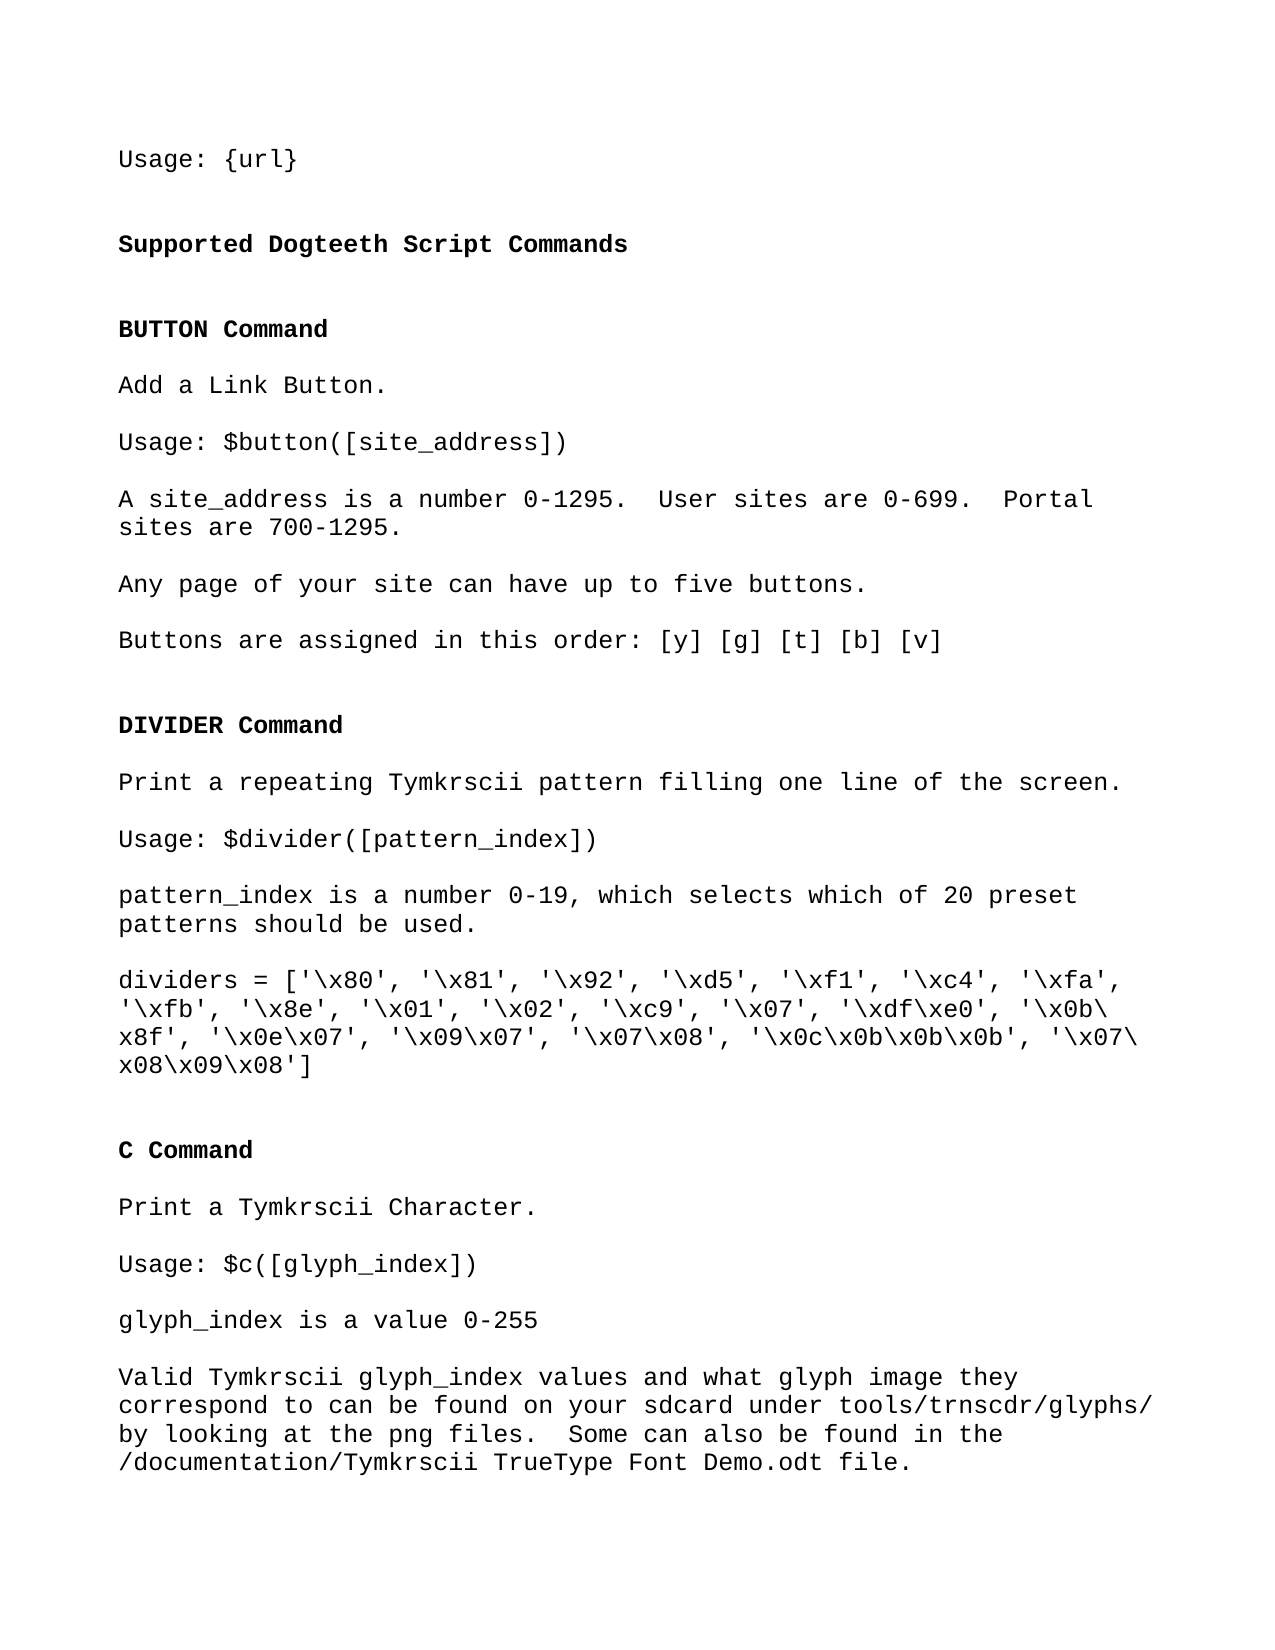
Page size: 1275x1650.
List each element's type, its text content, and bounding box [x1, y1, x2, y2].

text pattern_index is a number 0-19, which selects which of 20 preset patterns should be used. [118, 883, 1157, 940]
text Supported Dogteeth Script Commands [118, 231, 1157, 260]
text Valid Tymkrscii glyph_index values and what glyph image they correspond to can be found on your sdcard under tools/trnscdr/glyphs/ by looking at the png files. Some can also be found in the /documentation/Tymkrscii TrueType Font Demo.odt file. [118, 1365, 1157, 1478]
text Buttons are assigned in this order: [y] [g] [t] [b] [v] [118, 628, 1157, 656]
text glyph_index is a value 0-255 [118, 1308, 1157, 1336]
text Usage: $c([glyph_index]) [118, 1251, 1157, 1280]
text A site_address is a number 0-1295. User sites are 0-699. Portal sites are 700-1295. [118, 486, 1157, 543]
text C Command [118, 1138, 1157, 1166]
text Usage: {url} [118, 146, 1157, 175]
text DIVIDER Command [118, 713, 1157, 741]
text Any page of your site can have up to five buttons. [118, 571, 1157, 600]
text Add a Link Button. [118, 373, 1157, 401]
text Usage: $button([site_address]) [118, 430, 1157, 458]
text BUTTON Command [118, 316, 1157, 345]
text Print a repeating Tymkrscii pattern filling one line of the screen. [118, 770, 1157, 798]
text Print a Tymkrscii Character. [118, 1195, 1157, 1223]
text Usage: $divider([pattern_index]) [118, 826, 1157, 855]
text dividers = ['\x80', '\x81', '\x92', '\xd5', '\xf1', '\xc4', '\xfa', '\xfb', '\x8e', '\x01', '\x02', '\xc9', '\x07', '\xdf\xe0', '\x0b\x8f', '\x0e\x07', '\x09\x07', '\x07\x08', '\x0c\x0b\x0b\x0b', '\x07\x08\x09\x08'] [118, 968, 1157, 1081]
